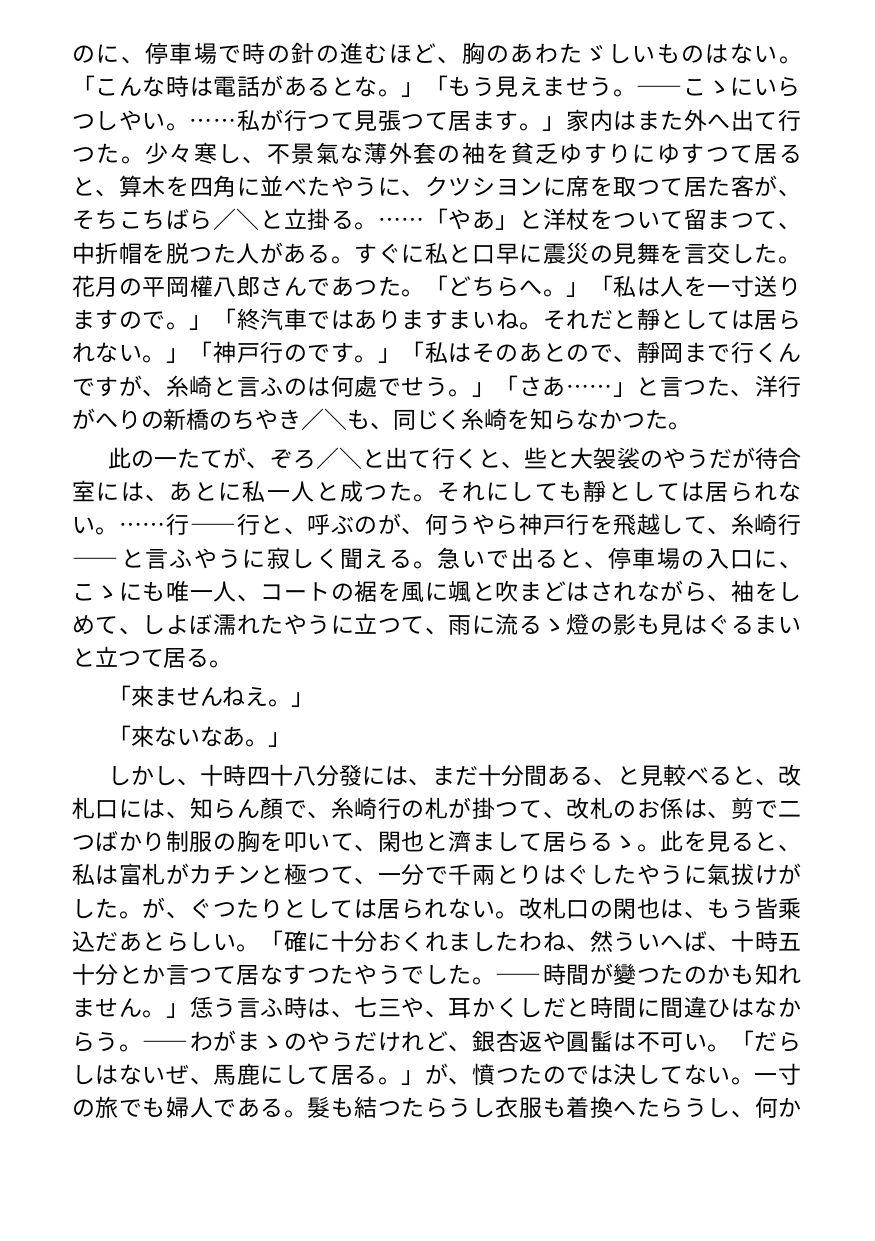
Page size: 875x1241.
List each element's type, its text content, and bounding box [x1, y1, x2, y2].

text のに、停車場で時の針の進むほど、胸のあわたゞしいものはない。「こんな時は電話があるとな。」「もう見えませう。――こゝにいらつしやい。……私が行つて見張つて居ます。」家内はまた外へ出て行つた。少々寒し、不景氣な薄外套の袖を貧乏ゆすりにゆすつて居ると、算木を四角に並べたやうに、クツシヨンに席を取つて居た客が、そちこちばら／＼と立掛る。……「やあ」と洋杖をついて留まつて、中折帽を脱つた人がある。すぐに私と口早に震災の見舞を言交した。花月の平岡權八郎さんであつた。「どちらへ。」「私は人を一寸送りますので。」「終汽車ではありますまいね。それだと靜としては居られない。」「神戸行のです。」「私はそのあとので、靜岡まで行くんですが、糸崎と言ふのは何處でせう。」「さあ……」と言つた、洋行がへりの新橋のちやき／＼も、同じく糸崎を知らなかつた。 [72, 36, 802, 435]
text 此の一たてが、ぞろ／＼と出て行くと、些と大袈裟のやうだが待合室には、あとに私一人と成つた。それにしても靜としては居られない。……行――行と、呼ぶのが、何うやら神戸行を飛越して、糸崎行――と言ふやうに寂しく聞える。急いで出ると、停車場の入口に、こゝにも唯一人、コートの裾を風に颯と吹まどはされながら、袖をしめて、しよぼ濡れたやうに立つて、雨に流るゝ燈の影も見はぐるまいと立つて居る。 [72, 441, 802, 673]
text 「來ないなあ。」 [72, 718, 802, 752]
text しかし、十時四十八分發には、まだ十分間ある、と見較べると、改札口には、知らん顏で、糸崎行の札が掛つて、改札のお係は、剪で二つばかり制服の胸を叩いて、閑也と濟まして居らるゝ。此を見ると、私は富札がカチンと極つて、一分で千兩とりはぐしたやうに氣拔けがした。が、ぐつたりとしては居られない。改札口の閑也は、もう皆乘込だあとらしい。「確に十分おくれましたわね、然ういへば、十時五十分とか言つて居なすつたやうでした。――時間が變つたのかも知れません。」恁う言ふ時は、七三や、耳かくしだと時間に間違ひはなからう。――わがまゝのやうだけれど、銀杏返や圓髷は不可い。「だらしはないぜ、馬鹿にして居る。」が、憤つたのでは決してない。一寸の旅でも婦人である。髮も結つたらうし衣服も着換へたらうし、何か [72, 758, 802, 1123]
text 「來ませんねえ。」 [72, 679, 802, 712]
